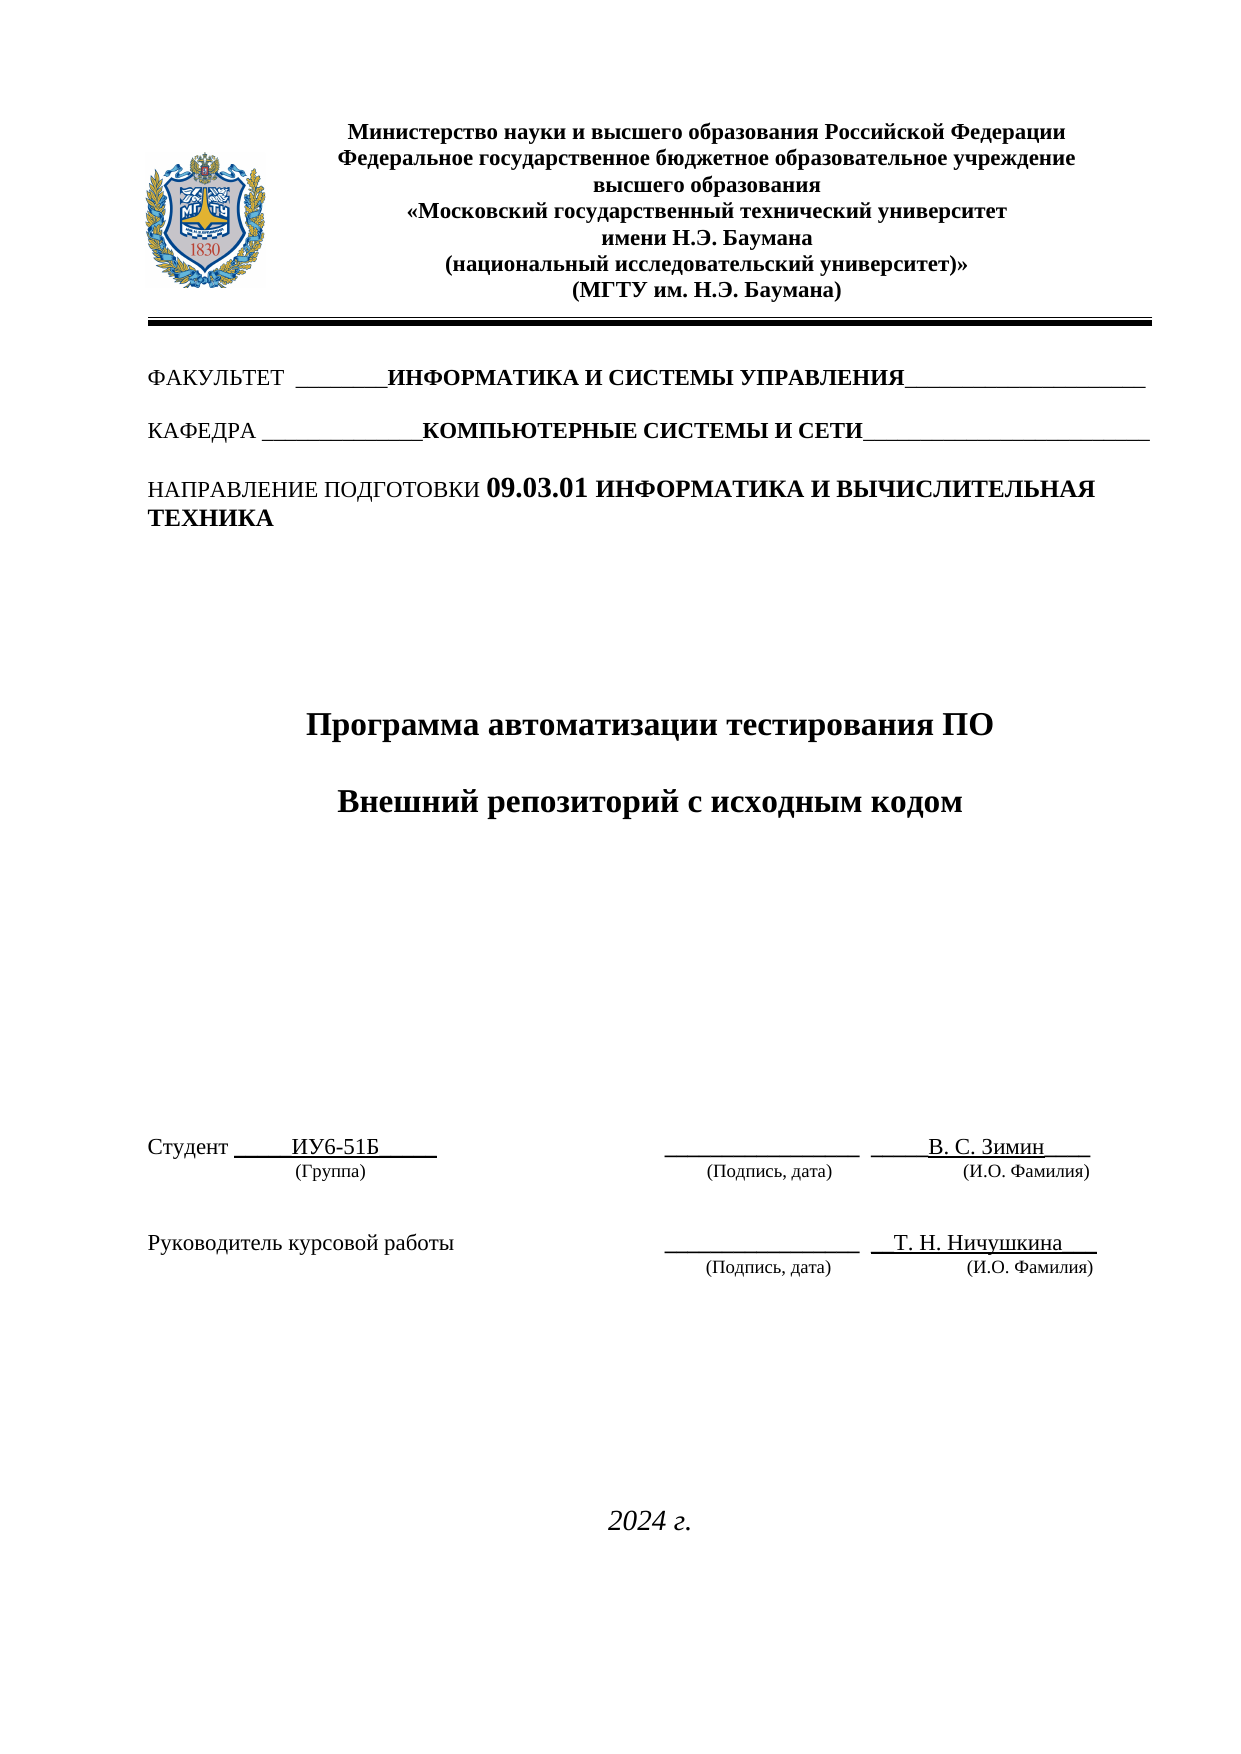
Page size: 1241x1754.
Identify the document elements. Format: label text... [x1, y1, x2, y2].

text ФАКУЛЬТЕТ ________ИНФОРМАТИКА И СИСТЕМЫ УПРАВЛЕНИЯ_____________________ [147, 364, 1152, 391]
text КАФЕДРА ______________КОМПЬЮТЕРНЫЕ СИСТЕМЫ И СЕТИ_________________________ [147, 417, 1152, 443]
text Студент _____ИУ6-51Б_____ _________________ _____В. С. Зимин____ [147, 1133, 1152, 1160]
picture [145, 152, 266, 289]
table_header [136, 118, 280, 303]
text Программа автоматизации тестирования ПО [147, 704, 1152, 743]
text Внешний репозиторий с исходным кодом [147, 781, 1152, 819]
text НАПРАВЛЕНИЕ ПОДГОТОВКИ 09.03.01 Информатика и вычислительная техника [147, 470, 1152, 532]
text 2024 г. [147, 1503, 1152, 1536]
text (Группа) (Подпись, дата) (И.О. Фамилия) [221, 1160, 1094, 1181]
text Руководитель курсовой работы _________________ __Т. Н. Ничушкина___ [147, 1229, 1152, 1256]
table_header Министерство науки и высшего образования Российской Федерации Федеральное государственное бюджетное образовательное учреждение высшего образования «Московский государственный технический университет имени Н.Э. Баумана (национальный исследовательский университет)» (МГТУ им. Н.Э. Баумана) [280, 118, 1133, 303]
text (Подпись, дата) (И.О. Фамилия) [147, 1256, 1094, 1277]
